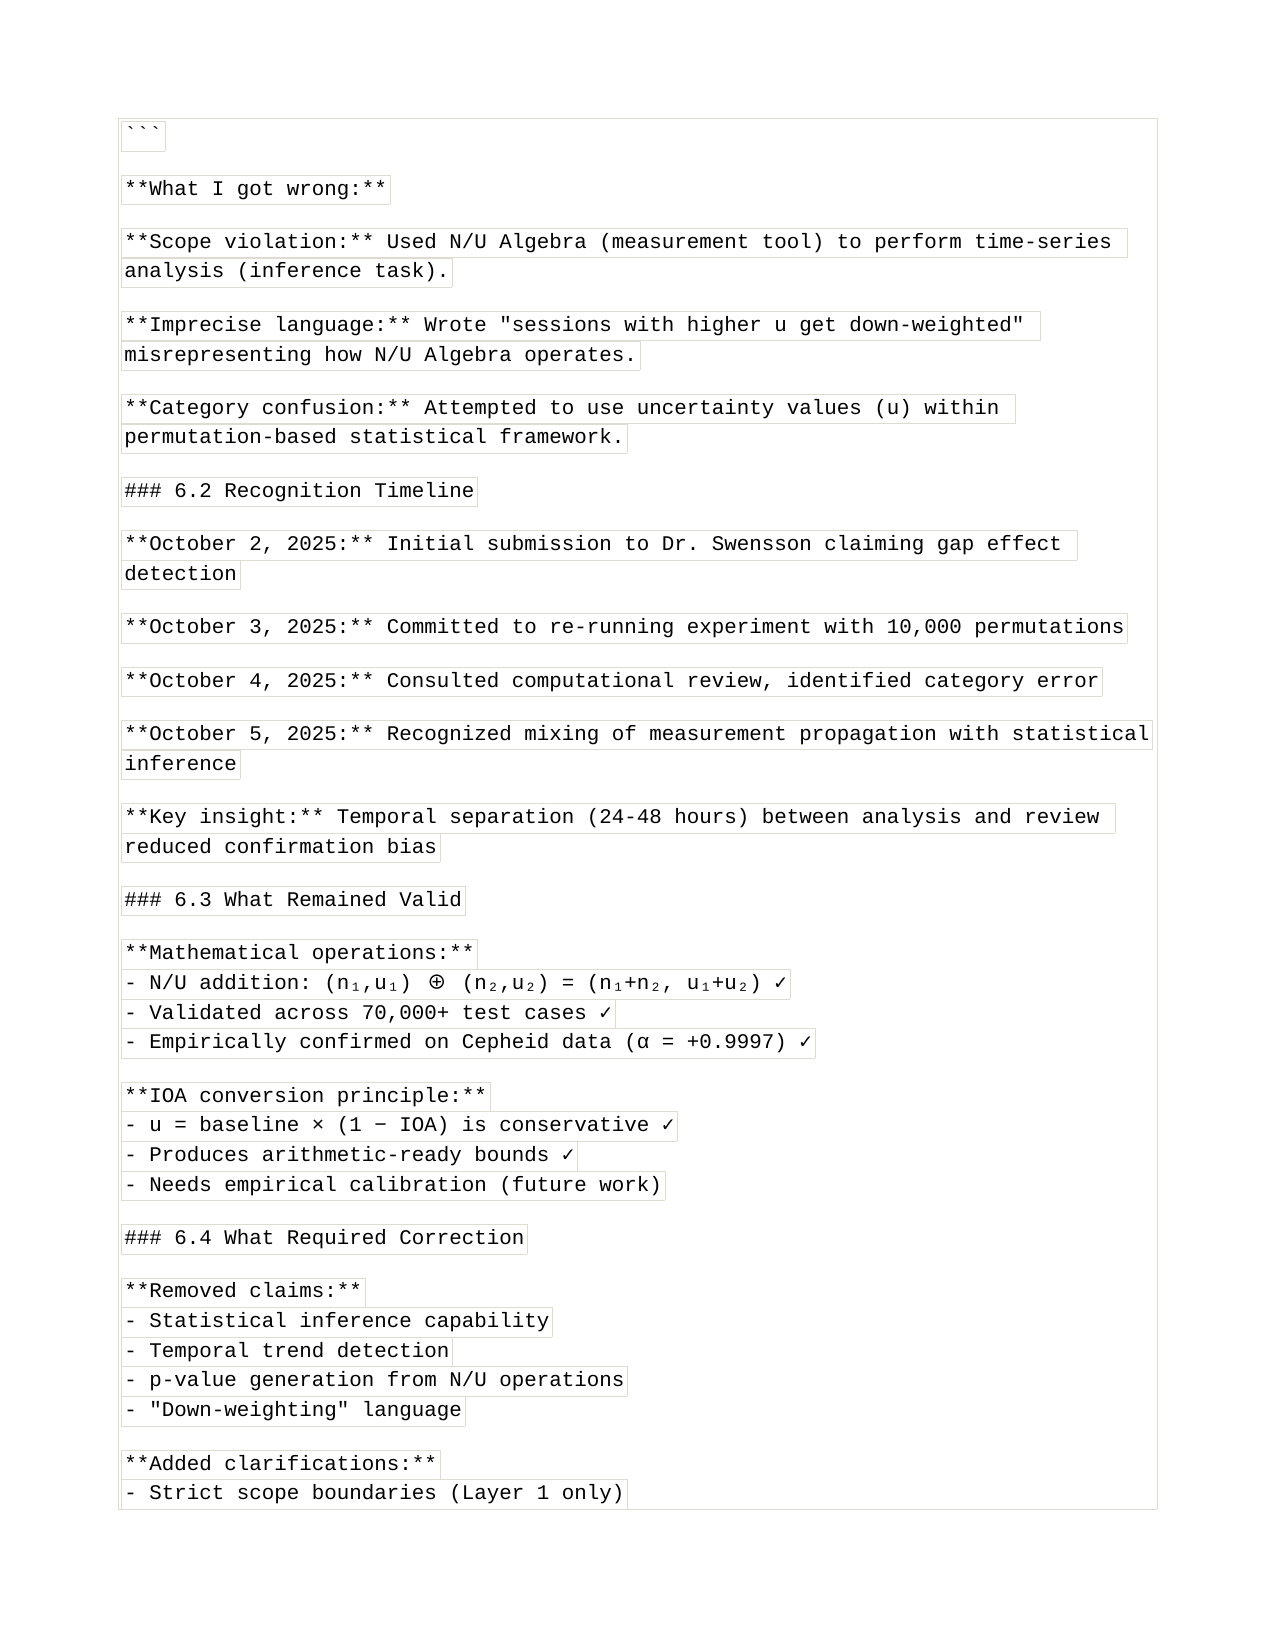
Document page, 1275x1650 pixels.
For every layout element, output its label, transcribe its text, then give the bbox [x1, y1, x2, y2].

text **Added clarifications:** [119, 1446, 1157, 1476]
text **Key insight:** Temporal separation (24-48 hours) between analysis and review reduced confirmation bias [119, 800, 1157, 862]
text **October 5, 2025:** Recognized mixing of measurement propagation with statistical inference [119, 717, 1157, 779]
text ``` [119, 119, 1157, 151]
text - u = baseline × (1 − IOA) is conservative ✓ [491, 1108, 1157, 1138]
text **Category confusion:** Attempted to use uncertainty values (u) within permutation-based statistical framework. [119, 391, 1157, 453]
text ### 6.2 Recognition Timeline [119, 474, 1157, 507]
text ### 6.4 What Required Correction [119, 1221, 1157, 1254]
text - Needs empirical calibration (future work) [578, 1168, 1157, 1200]
text **What I got wrong:** [119, 171, 1157, 204]
text **October 4, 2025:** Consulted computational review, identified category error [119, 663, 1157, 696]
text - Statistical inference capability [122, 1308, 552, 1334]
text - Temporal trend detection [122, 1338, 452, 1363]
text - u = baseline × (1 − IOA) is conservative ✓ [122, 1112, 677, 1138]
text **Removed claims:** [119, 1274, 1157, 1304]
text - Strict scope boundaries (Layer 1 only) [122, 1480, 627, 1509]
text ### 6.3 What Remained Valid [119, 883, 1157, 916]
text - Validated across 70,000+ test cases ✓ [122, 996, 1157, 1025]
text - Statistical inference capability [366, 1304, 1157, 1334]
text - N/U addition: (n₁,u₁) ⊕ (n₂,u₂) = (n₁+n₂, u₁+u₂) ✓ [478, 966, 1157, 996]
text - Empirically confirmed on Cepheid data (α = +0.9997) ✓ [122, 1029, 815, 1058]
text **October 2, 2025:** Initial submission to Dr. Swensson claiming gap effect detection [119, 527, 1157, 589]
text [578, 1138, 1157, 1168]
text - Strict scope boundaries (Layer 1 only) [441, 1476, 1157, 1509]
text - p-value generation from N/U operations [122, 1367, 627, 1393]
text - p-value generation from N/U operations [453, 1363, 1157, 1393]
text **October 3, 2025:** Committed to re-running experiment with 10,000 permutations [119, 610, 1157, 643]
text **Mathematical operations:** [119, 936, 1157, 966]
text **IOA conversion principle:** [119, 1079, 1157, 1108]
text **Scope violation:** Used N/U Algebra (measurement tool) to perform time-series analysis (inference task). [119, 225, 1157, 287]
text - Needs empirical calibration (future work) [122, 1172, 665, 1200]
text - Produces arithmetic-ready bounds ✓ [122, 1142, 577, 1168]
text [466, 1393, 1157, 1426]
text [453, 1334, 1157, 1363]
text - N/U addition: (n₁,u₁) ⊕ (n₂,u₂) = (n₁+n₂, u₁+u₂) ✓ [122, 970, 790, 996]
text - "Down-weighting" language [122, 1397, 465, 1426]
text **Imprecise language:** Wrote "sessions with higher u get down-weighted" misrepresenting how N/U Algebra operates. [119, 308, 1157, 370]
text - Empirically confirmed on Cepheid data (α = +0.9997) ✓ [616, 1025, 1157, 1058]
